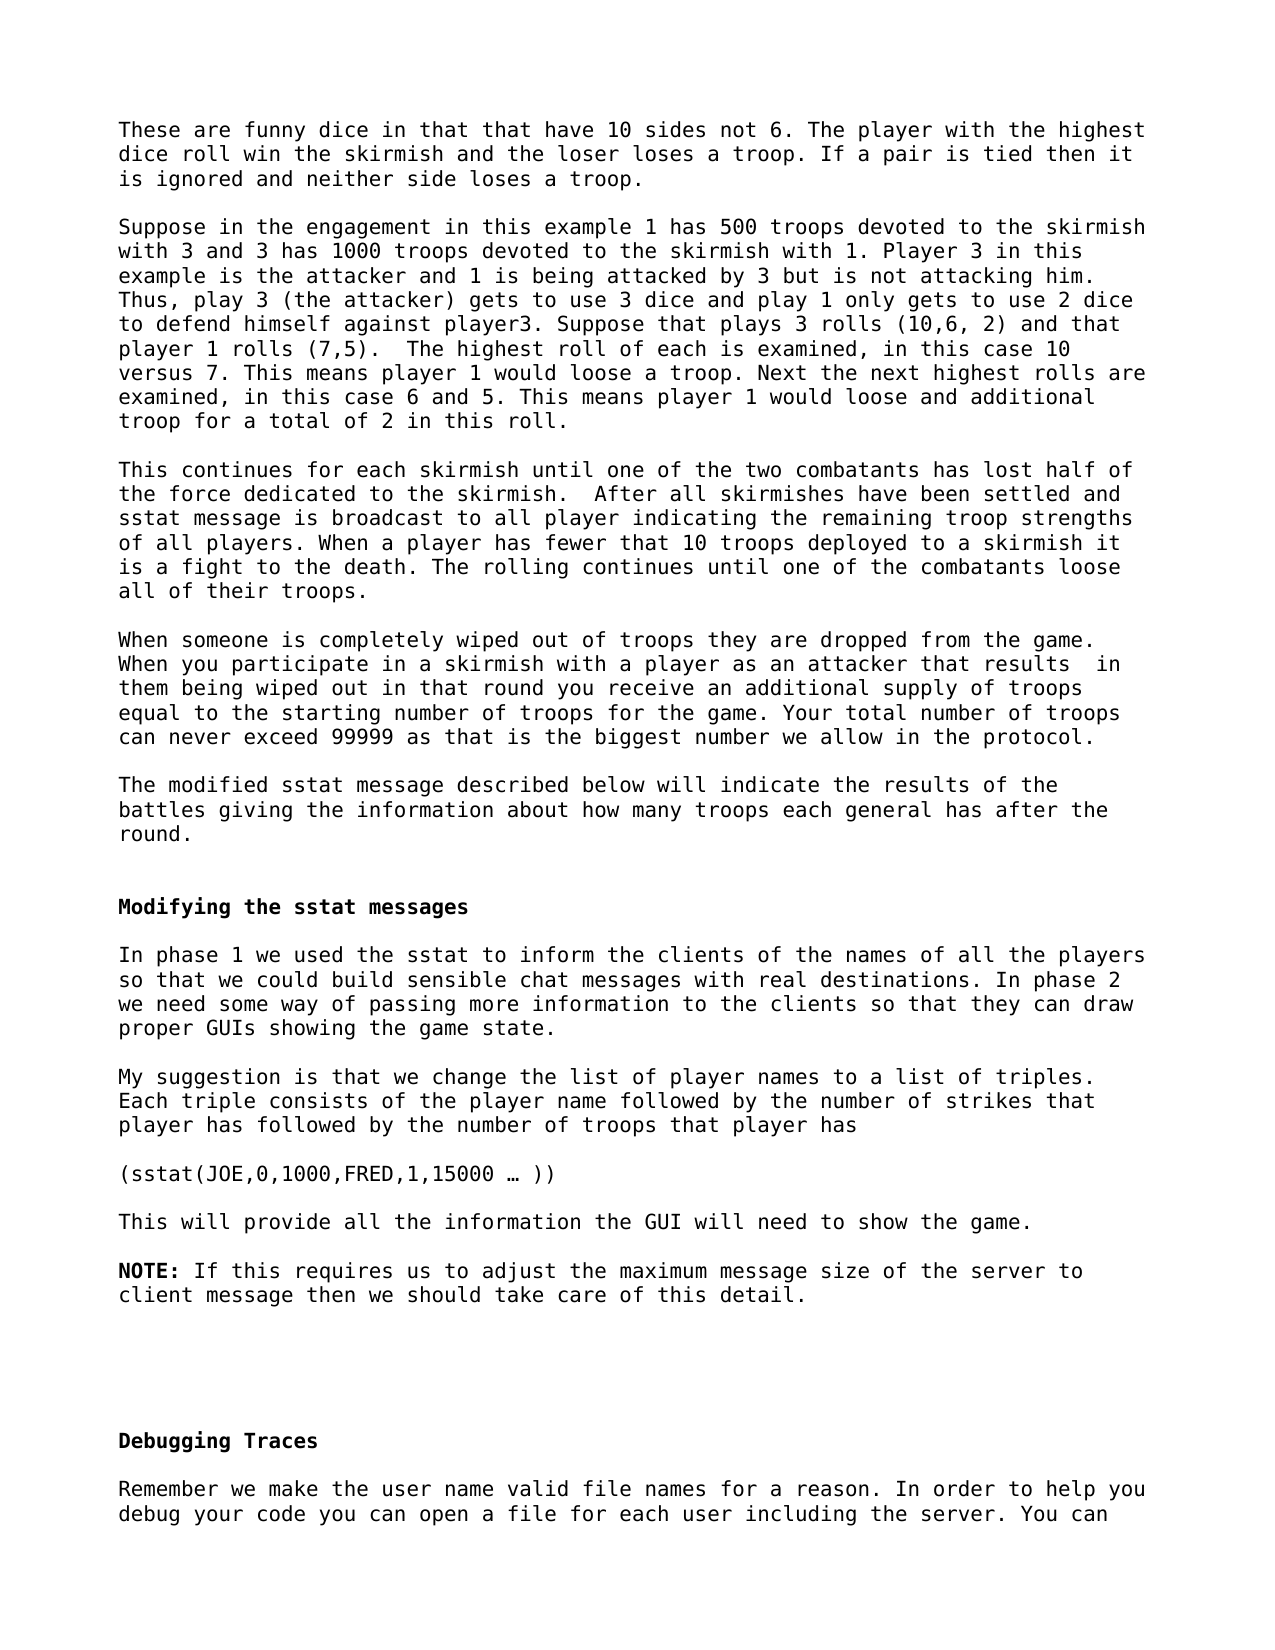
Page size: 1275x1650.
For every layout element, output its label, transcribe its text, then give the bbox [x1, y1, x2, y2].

text (sstat(JOE,0,1000,FRED,1,15000 … )) [118, 1162, 1157, 1186]
text Modifying the sstat messages [118, 895, 1157, 919]
text This will provide all the information the GUI will need to show the game. [118, 1210, 1157, 1234]
text NOTE: If this requires us to adjust the maximum message size of the server to client message then we should take care of this detail. [118, 1259, 1157, 1307]
text Suppose in the engagement in this example 1 has 500 troops devoted to the skirmish with 3 and 3 has 1000 troops devoted to the skirmish with 1. Player 3 in this example is the attacker and 1 is being attacked by 3 but is not attacking him. Thus, play 3 (the attacker) gets to use 3 dice and play 1 only gets to use 2 dice to defend himself against player3. Suppose that plays 3 rolls (10,6, 2) and that player 1 rolls (7,5). The highest roll of each is examined, in this case 10 versus 7. This means player 1 would loose a troop. Next the next highest rolls are examined, in this case 6 and 5. This means player 1 would loose and additional troop for a total of 2 in this roll. [118, 215, 1157, 434]
text Debugging Traces [118, 1429, 1157, 1453]
text The modified sstat message described below will indicate the results of the battles giving the information about how many troops each general has after the round. [118, 773, 1157, 846]
text Remember we make the user name valid file names for a reason. In order to help you debug your code you can open a file for each user including the server. You can [118, 1477, 1157, 1526]
text My suggestion is that we change the list of player names to a list of triples. Each triple consists of the player name followed by the number of strikes that player has followed by the number of troops that player has [118, 1065, 1157, 1137]
text These are funny dice in that that have 10 sides not 6. The player with the highest dice roll win the skirmish and the loser loses a troop. If a pair is tied then it is ignored and neither side loses a troop. [118, 118, 1157, 191]
text When someone is completely wiped out of troops they are dropped from the game. When you participate in a skirmish with a player as an attacker that results in them being wiped out in that round you receive an additional supply of troops equal to the starting number of troops for the game. Your total number of troops can never exceed 99999 as that is the biggest number we allow in the protocol. [118, 628, 1157, 749]
text In phase 1 we used the sstat to inform the clients of the names of all the players so that we could build sensible chat messages with real destinations. In phase 2 we need some way of passing more information to the clients so that they can draw proper GUIs showing the game state. [118, 943, 1157, 1040]
text This continues for each skirmish until one of the two combatants has lost half of the force dedicated to the skirmish. After all skirmishes have been settled and sstat message is broadcast to all player indicating the remaining troop strengths of all players. When a player has fewer that 10 troops deployed to a skirmish it is a fight to the death. The rolling continues until one of the combatants loose all of their troops. [118, 458, 1157, 603]
